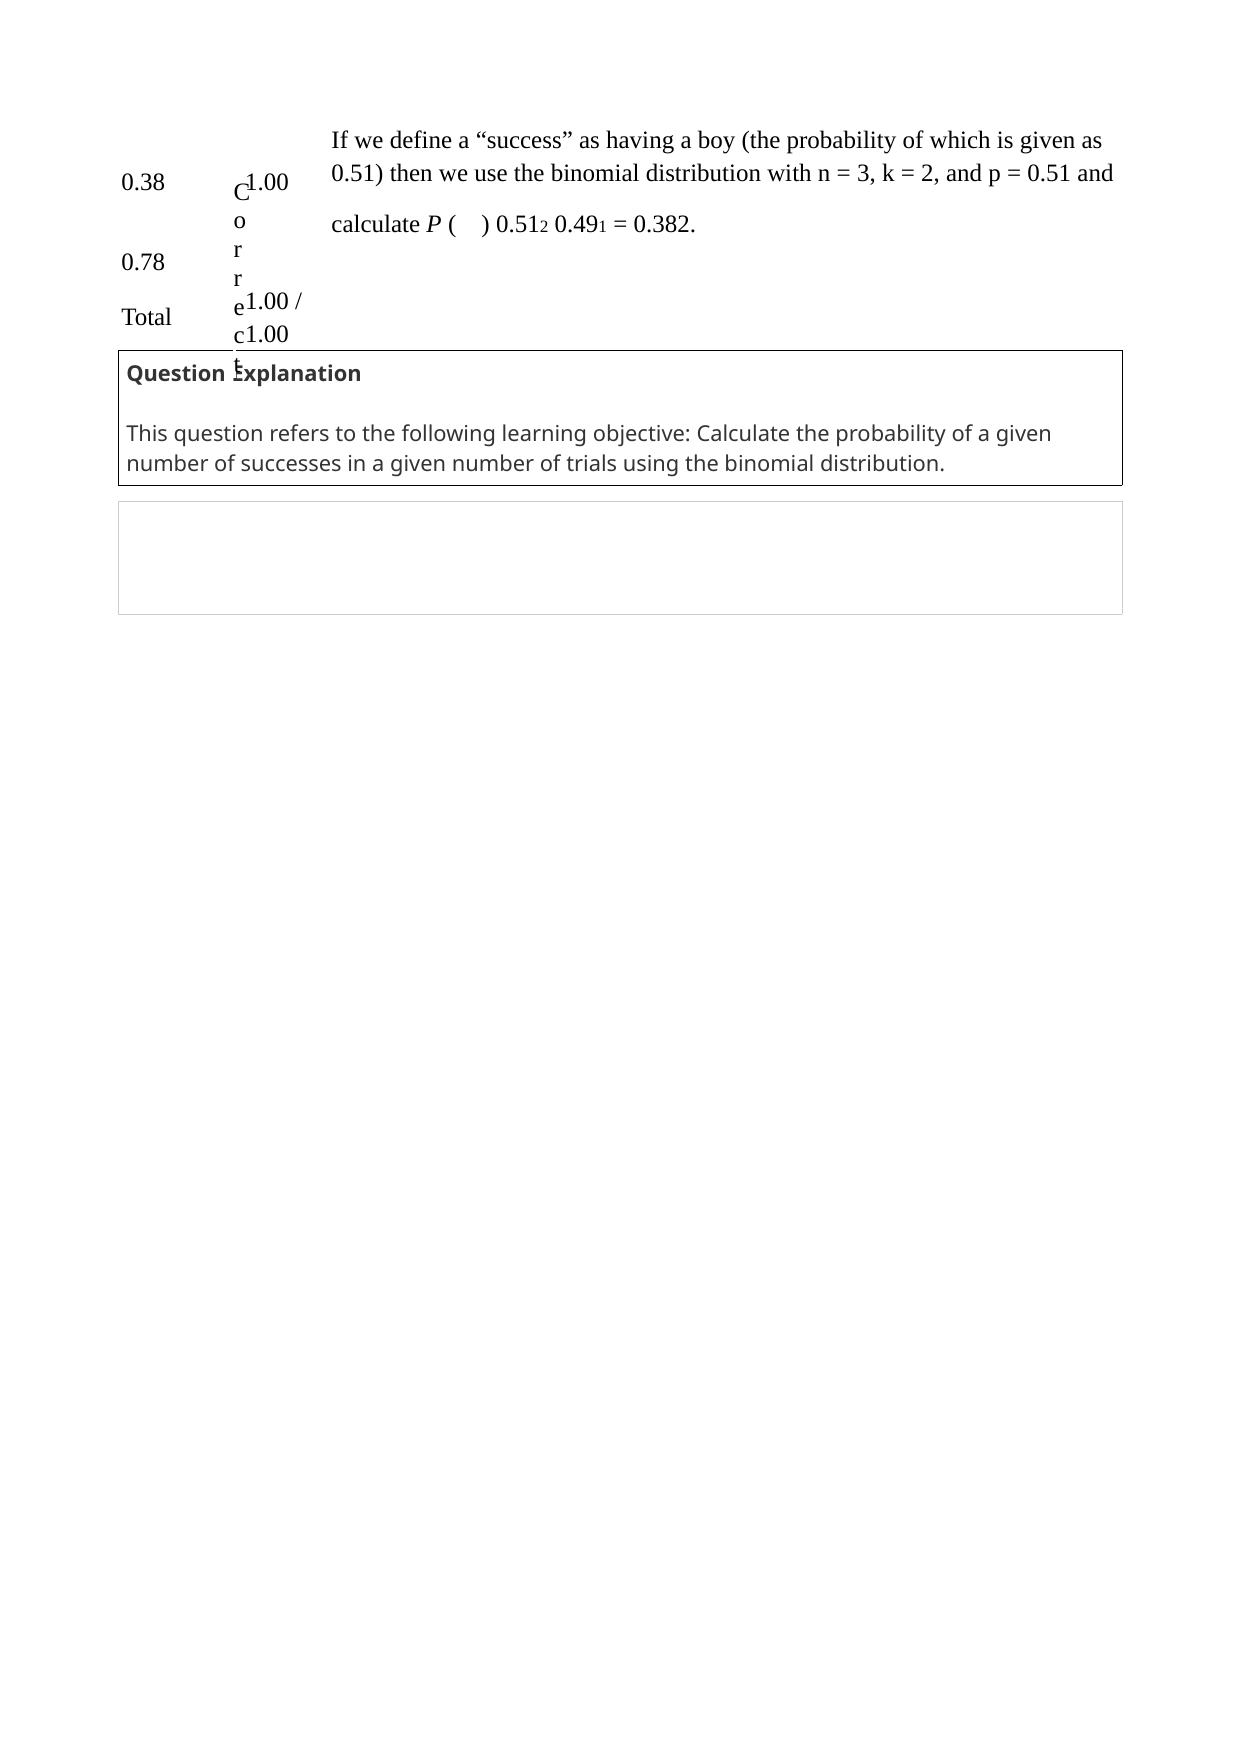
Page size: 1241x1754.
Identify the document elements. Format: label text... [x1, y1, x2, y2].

table_cell [236, 315, 242, 332]
table_cell [237, 185, 242, 199]
table_cell [242, 240, 328, 279]
table_cell 1.00 [242, 118, 328, 240]
text Question Explanation This question refers to the following learning objective: Calculate the probability of a given number of successes in a given number of trials using the binomial distribution. [119, 351, 1122, 485]
table_cell [236, 343, 242, 350]
table_cell [236, 240, 242, 279]
table_cell [236, 279, 242, 304]
table_cell 1.00 / 1.00 [242, 279, 328, 350]
table_cell [328, 240, 1122, 279]
table_cell Total [118, 279, 230, 350]
table_cell [328, 279, 1122, 350]
table_cell 0.78 [118, 240, 230, 279]
table_cell If we define a “success” as having a boy (the probability of which is given as 0.51) then we use the binomial distribution with n = 3, k = 2, and p = 0.51 and calculate P () 0.512 0.491 = 0.382. [328, 118, 1122, 240]
table_cell [230, 118, 242, 256]
table_cell [236, 332, 242, 342]
table_cell 0.38 [118, 118, 230, 240]
